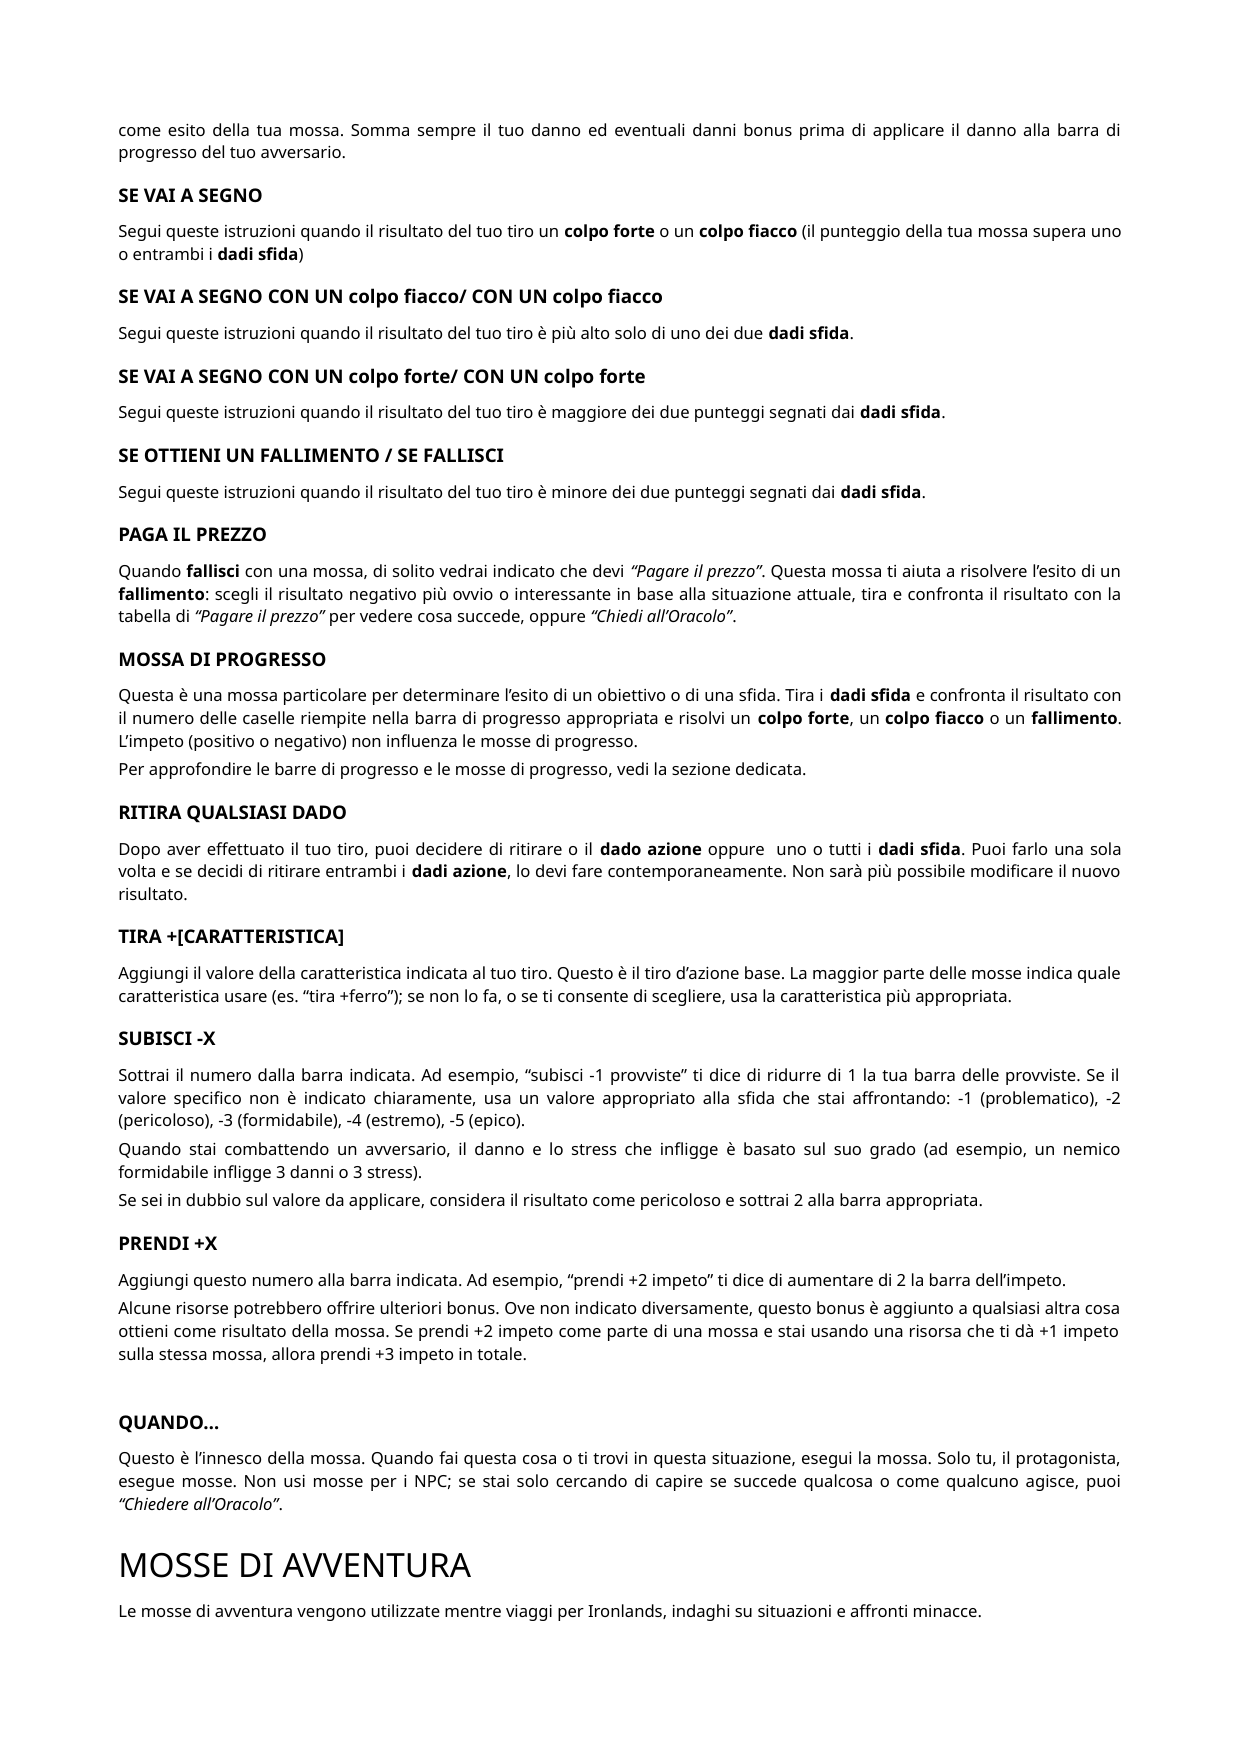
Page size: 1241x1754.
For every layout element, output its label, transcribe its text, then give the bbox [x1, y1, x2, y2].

text Sottrai il numero dalla barra indicata. Ad esempio, “subisci -1 provviste” ti dice di ridurre di 1 la tua barra delle provviste. Se il valore specifico non è indicato chiaramente, usa un valore appropriato alla sfida che stai affrontando: -1 (problematico), -2 (pericoloso), -3 (formidabile), -4 (estremo), -5 (epico). [118, 1064, 1122, 1132]
subtitle PAGA IL PREZZO [118, 521, 1122, 547]
text Questa è una mossa particolare per determinare l’esito di un obiettivo o di una sfida. Tira i dadi sfida e confronta il risultato con il numero delle caselle riempite nella barra di progresso appropriata e risolvi un colpo forte, un colpo fiacco o un fallimento. L’impeto (positivo o negativo) non influenza le mosse di progresso. [118, 684, 1122, 752]
text Se sei in dubbio sul valore da applicare, considera il risultato come pericoloso e sottrai 2 alla barra appropriata. [118, 1189, 1122, 1212]
text Quando fallisci con una mossa, di solito vedrai indicato che devi “Pagare il prezzo”. Questa mossa ti aiuta a risolvere l’esito di un fallimento: scegli il risultato negativo più ovvio o interessante in base alla situazione attuale, tira e confronta il risultato con la tabella di “Pagare il prezzo” per vedere cosa succede, oppure “Chiedi all’Oracolo”. [118, 559, 1122, 627]
text Dopo aver effettuato il tuo tiro, puoi decidere di ritirare o il dado azione oppure uno o tutti i dadi sfida. Puoi farlo una sola volta e se decidi di ritirare entrambi i dadi azione, lo devi fare contemporaneamente. Non sarà più possibile modificare il nuovo risultato. [118, 837, 1122, 905]
subtitle SE VAI A SEGNO CON UN colpo fiacco/ CON UN colpo fiacco [118, 284, 1122, 309]
subtitle QUANDO… [118, 1409, 1122, 1434]
text Quando stai combattendo un avversario, il danno e lo stress che infligge è basato sul suo grado (ad esempio, un nemico formidabile infligge 3 danni o 3 stress). [118, 1138, 1122, 1183]
text Segui queste istruzioni quando il risultato del tuo tiro è maggiore dei due punteggi segnati dai dadi sfida. [118, 401, 1122, 424]
text Segui queste istruzioni quando il risultato del tuo tiro è più alto solo di uno dei due dadi sfida. [118, 322, 1122, 344]
text Segui queste istruzioni quando il risultato del tuo tiro è minore dei due punteggi segnati dai dadi sfida. [118, 480, 1122, 503]
subtitle PRENDI +X [118, 1230, 1122, 1256]
subtitle SE OTTIENI UN FALLIMENTO / SE FALLISCI [118, 442, 1122, 468]
subtitle SUBISCI -X [118, 1026, 1122, 1051]
text Alcune risorse potrebbero offrire ulteriori bonus. Ove non indicato diversamente, questo bonus è aggiunto a qualsiasi altra cosa ottieni come risultato della mossa. Se prendi +2 impeto come parte di una mossa e stai usando una risorsa che ti dà +1 impeto sulla stessa mossa, allora prendi +3 impeto in totale. [118, 1297, 1122, 1365]
subtitle SE VAI A SEGNO [118, 182, 1122, 207]
text Aggiungi il valore della caratteristica indicata al tuo tiro. Questo è il tiro d’azione base. La maggior parte delle mosse indica quale caratteristica usare (es. “tira +ferro”); se non lo fa, o se ti consente di scegliere, usa la caratteristica più appropriata. [118, 962, 1122, 1007]
subtitle RITIRA QUALSIASI DADO [118, 799, 1122, 825]
subtitle TIRA +[CARATTERISTICA] [118, 924, 1122, 949]
text Segui queste istruzioni quando il risultato del tuo tiro un colpo forte o un colpo fiacco (il punteggio della tua mossa supera uno o entrambi i dadi sfida) [118, 220, 1122, 265]
text Per approfondire le barre di progresso e le mosse di progresso, vedi la sezione dedicata. [118, 758, 1122, 781]
subtitle MOSSE DI AVVENTURA [118, 1542, 1122, 1587]
text Le mosse di avventura vengono utilizzate mentre viaggi per Ironlands, indaghi su situazioni e affronti minacce. [118, 1600, 1122, 1622]
text Questo è l’innesco della mossa. Quando fai questa cosa o ti trovi in questa situazione, esegui la mossa. Solo tu, il protagonista, esegue mosse. Non usi mosse per i NPC; se stai solo cercando di capire se succede qualcosa o come qualcuno agisce, puoi “Chiedere all’Oracolo”. [118, 1447, 1122, 1515]
text Aggiungi questo numero alla barra indicata. Ad esempio, “prendi +2 impeto” ti dice di aumentare di 2 la barra dell’impeto. [118, 1268, 1122, 1291]
subtitle MOSSA DI PROGRESSO [118, 646, 1122, 671]
text come esito della tua mossa. Somma sempre il tuo danno ed eventuali danni bonus prima di applicare il danno alla barra di progresso del tuo avversario. [118, 118, 1122, 163]
subtitle SE VAI A SEGNO CON UN colpo forte/ CON UN colpo forte [118, 363, 1122, 388]
